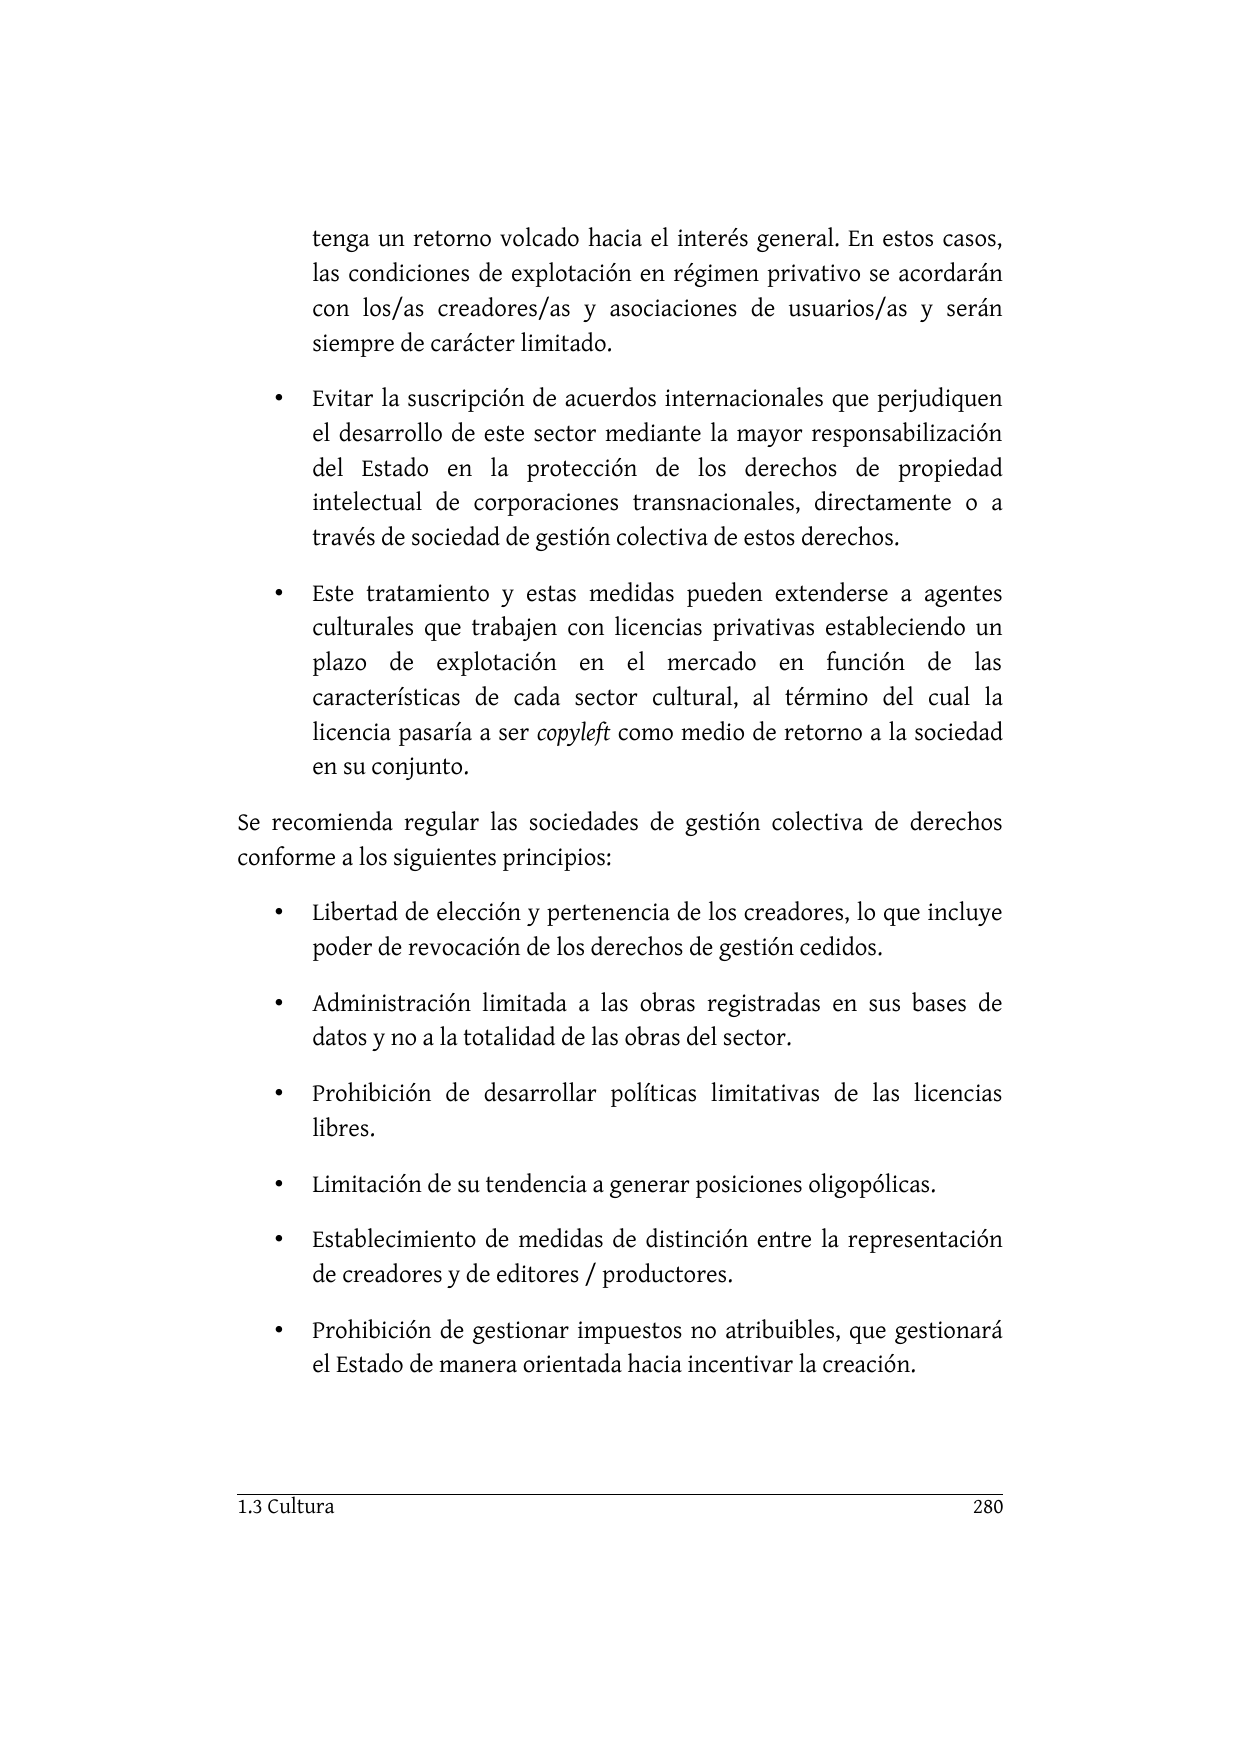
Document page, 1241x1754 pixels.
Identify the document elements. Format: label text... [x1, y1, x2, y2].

list Evitar la suscripción de acuerdos internacionales que perjudiquen el desarrollo de este sector mediante la mayor responsabilización del Estado en la protección de los derechos de propiedad intelectual de corporaciones transnacionales, directamente o a través de sociedad de gestión colectiva de estos derechos. [274, 385, 1003, 552]
list tenga un retorno volcado hacia el interés general. En estos casos, las condiciones de explotación en régimen privativo se acordarán con los/as creadores/as y asociaciones de usuarios/as y serán siempre de carácter limitado. [274, 225, 1003, 358]
list Administración limitada a las obras registradas en sus bases de datos y no a la totalidad de las obras del sector. [274, 989, 1003, 1053]
text Se recomienda regular las sociedades de gestión colectiva de derechos conforme a los siguientes principios: [237, 808, 1003, 872]
list Establecimiento de medidas de distinción entre la representación de creadores y de editores / productores. [274, 1226, 1003, 1289]
list Libertad de elección y pertenencia de los creadores, lo que incluye poder de revocación de los derechos de gestión cedidos. [274, 899, 1003, 962]
list Prohibición de desarrollar políticas limitativas de las licencias libres. [274, 1080, 1003, 1143]
list Limitación de su tendencia a generar posiciones oligopólicas. [274, 1170, 1003, 1199]
list Prohibición de gestionar impuestos no atribuibles, que gestionará el Estado de manera orientada hacia incentivar la creación. [274, 1316, 1003, 1380]
list Este tratamiento y estas medidas pueden extenderse a agentes culturales que trabajen con licencias privativas estableciendo un plazo de explotación en el mercado en función de las características de cada sector cultural, al término del cual la licencia pasaría a ser copyleft como medio de retorno a la sociedad en su conjunto. [274, 579, 1003, 782]
